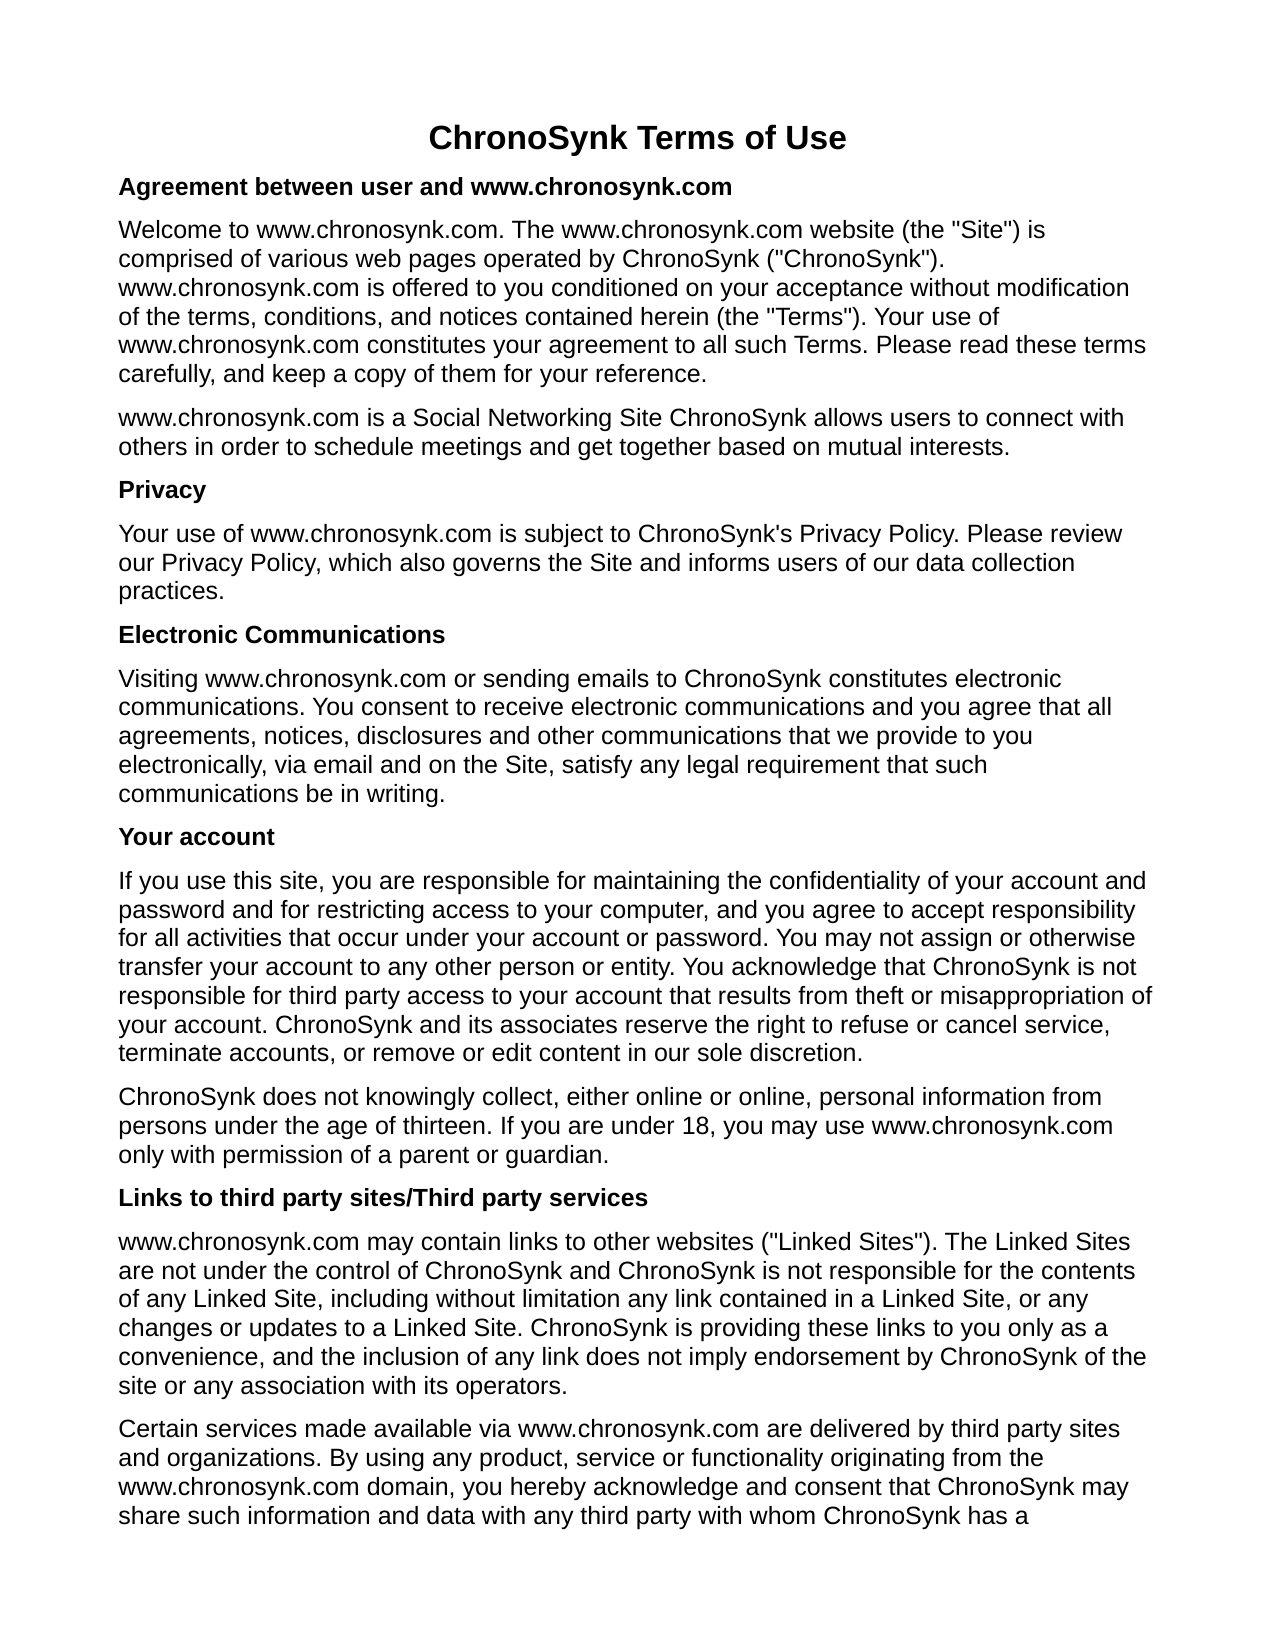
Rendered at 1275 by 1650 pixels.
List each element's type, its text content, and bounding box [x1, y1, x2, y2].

text Your use of www.chronosynk.com is subject to ChronoSynk's Privacy Policy. Please review our Privacy Policy, which also governs the Site and informs users of our data collection practices. [118, 519, 1157, 605]
text www.chronosynk.com is a Social Networking Site ChronoSynk allows users to connect with others in order to schedule meetings and get together based on mutual interests. [118, 403, 1157, 460]
text Visiting www.chronosynk.com or sending emails to ChronoSynk constitutes electronic communications. You consent to receive electronic communications and you agree that all agreements, notices, disclosures and other communications that we provide to you electronically, via email and on the Site, satisfy any legal requirement that such communications be in writing. [118, 664, 1157, 807]
text Welcome to www.chronosynk.com. The www.chronosynk.com website (the "Site") is comprised of various web pages operated by ChronoSynk ("ChronoSynk"). www.chronosynk.com is offered to you conditioned on your acceptance without modification of the terms, conditions, and notices contained herein (the "Terms"). Your use of www.chronosynk.com constitutes your agreement to all such Terms. Please read these terms carefully, and keep a copy of them for your reference. [118, 215, 1157, 388]
text www.chronosynk.com may contain links to other websites ("Linked Sites"). The Linked Sites are not under the control of ChronoSynk and ChronoSynk is not responsible for the contents of any Linked Site, including without limitation any link contained in a Linked Site, or any changes or updates to a Linked Site. ChronoSynk is providing these links to you only as a convenience, and the inclusion of any link does not imply endorsement by ChronoSynk of the site or any association with its operators. [118, 1227, 1157, 1399]
subtitle Links to third party sites/Third party services [118, 1183, 1157, 1212]
subtitle Electronic Communications [118, 620, 1157, 649]
text ChronoSynk does not knowingly collect, either online or online, personal information from persons under the age of thirteen. If you are under 18, you may use www.chronosynk.com only with permission of a parent or guardian. [118, 1082, 1157, 1168]
subtitle ChronoSynk Terms of Use [118, 118, 1157, 157]
subtitle Privacy [118, 475, 1157, 504]
text Certain services made available via www.chronosynk.com are delivered by third party sites and organizations. By using any product, service or functionality originating from the www.chronosynk.com domain, you hereby acknowledge and consent that ChronoSynk may share such information and data with any third party with whom ChronoSynk has a [118, 1414, 1157, 1529]
text If you use this site, you are responsible for maintaining the confidentiality of your account and password and for restricting access to your computer, and you agree to accept responsibility for all activities that occur under your account or password. You may not assign or otherwise transfer your account to any other person or entity. You acknowledge that ChronoSynk is not responsible for third party access to your account that results from theft or misappropriation of your account. ChronoSynk and its associates reserve the right to refuse or cancel service, terminate accounts, or remove or edit content in our sole discretion. [118, 866, 1157, 1067]
subtitle Agreement between user and www.chronosynk.com [118, 172, 1157, 200]
subtitle Your account [118, 822, 1157, 851]
